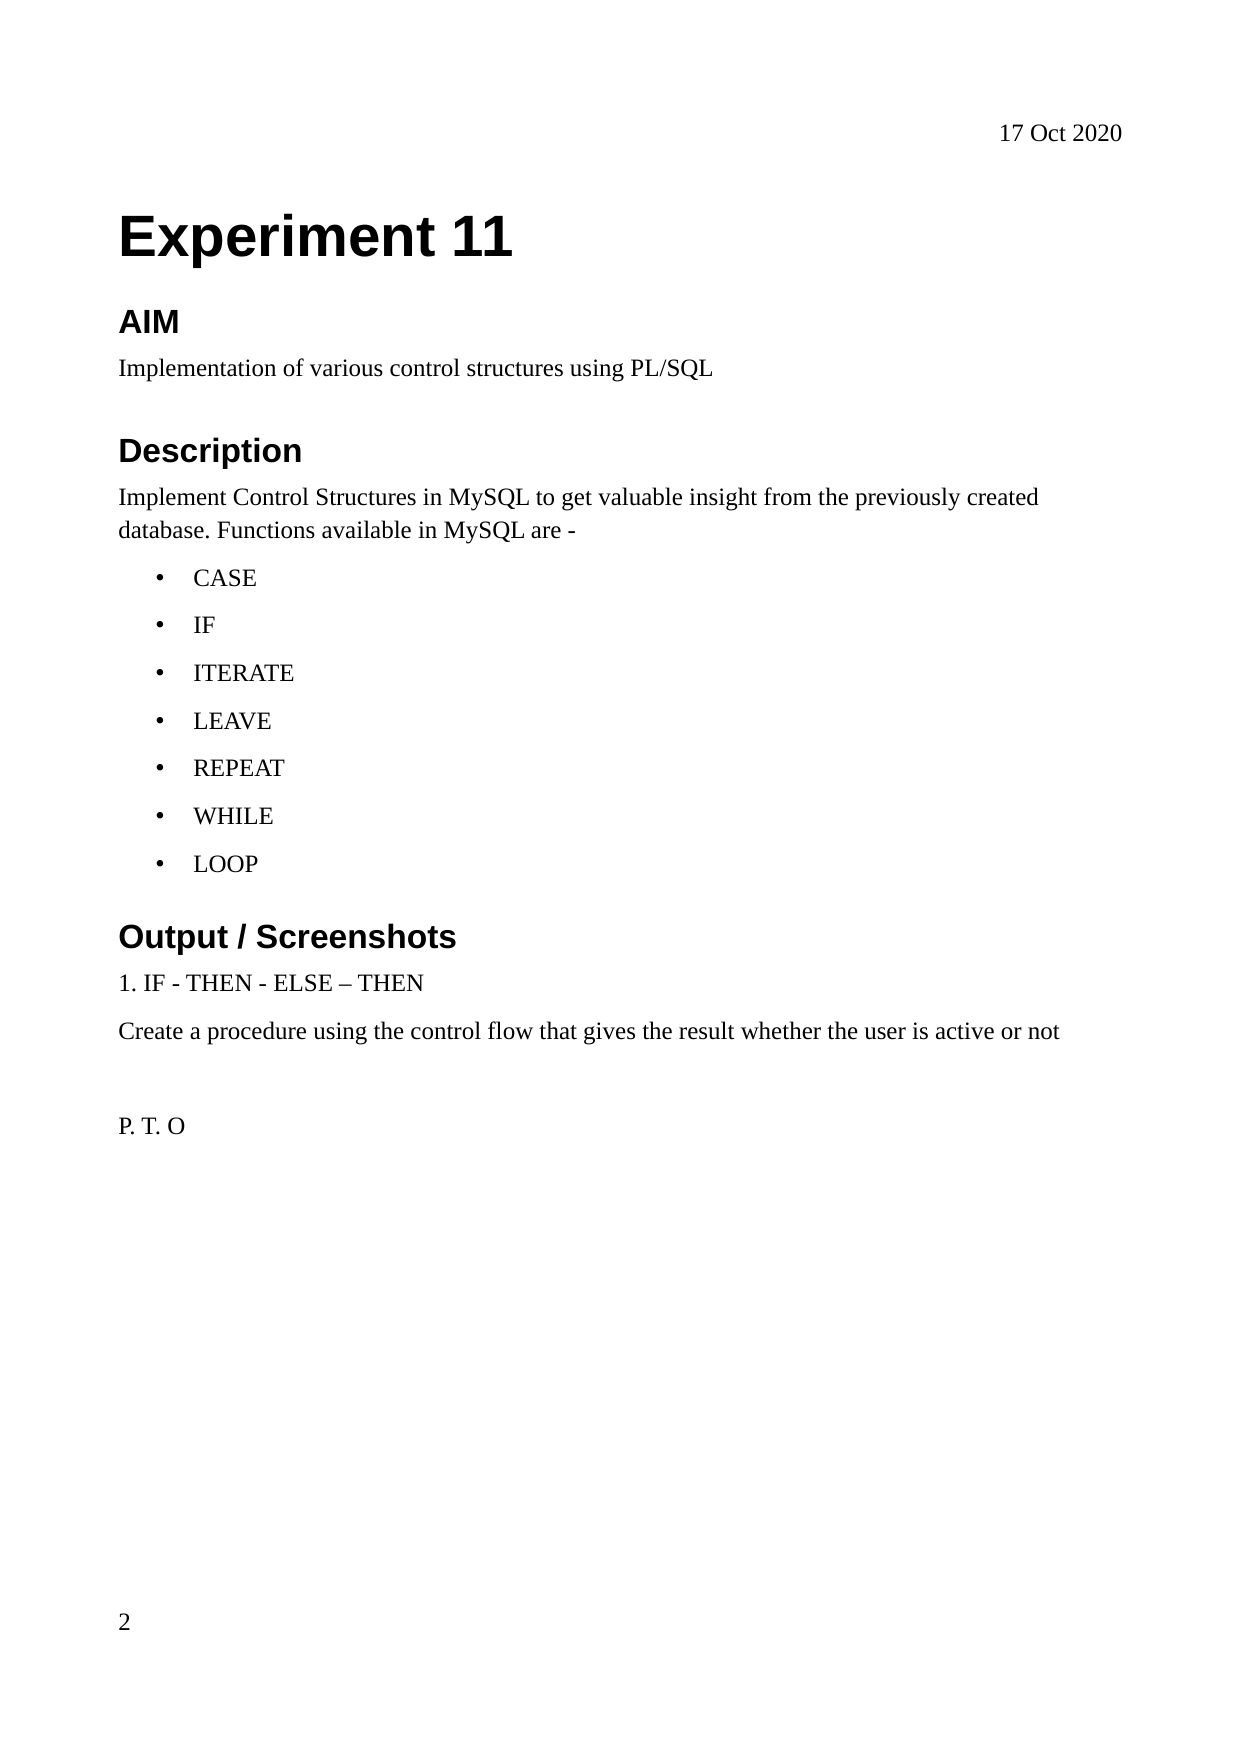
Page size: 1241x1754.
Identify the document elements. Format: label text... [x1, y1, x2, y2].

title Experiment 11 [118, 201, 1122, 268]
list IF [156, 611, 1122, 639]
list CASE [156, 563, 1122, 592]
subtitle AIM [118, 302, 1122, 340]
text P. T. O [118, 1111, 1122, 1140]
text Implement Control Structures in MySQL to get valuable insight from the previously created database. Functions available in MySQL are - [118, 482, 1122, 544]
list LOOP [156, 849, 1122, 877]
list ITERATE [156, 658, 1122, 687]
list WHILE [156, 801, 1122, 830]
text Create a procedure using the control flow that gives the result whether the user is active or not [118, 1016, 1122, 1044]
subtitle Description [118, 431, 1122, 470]
subtitle Output / Screenshots [118, 917, 1122, 956]
list REPEAT [156, 753, 1122, 782]
text 1. IF - THEN - ELSE – THEN [118, 968, 1122, 997]
text Implementation of various control structures using PL/SQL [118, 353, 1122, 382]
list LEAVE [156, 706, 1122, 734]
